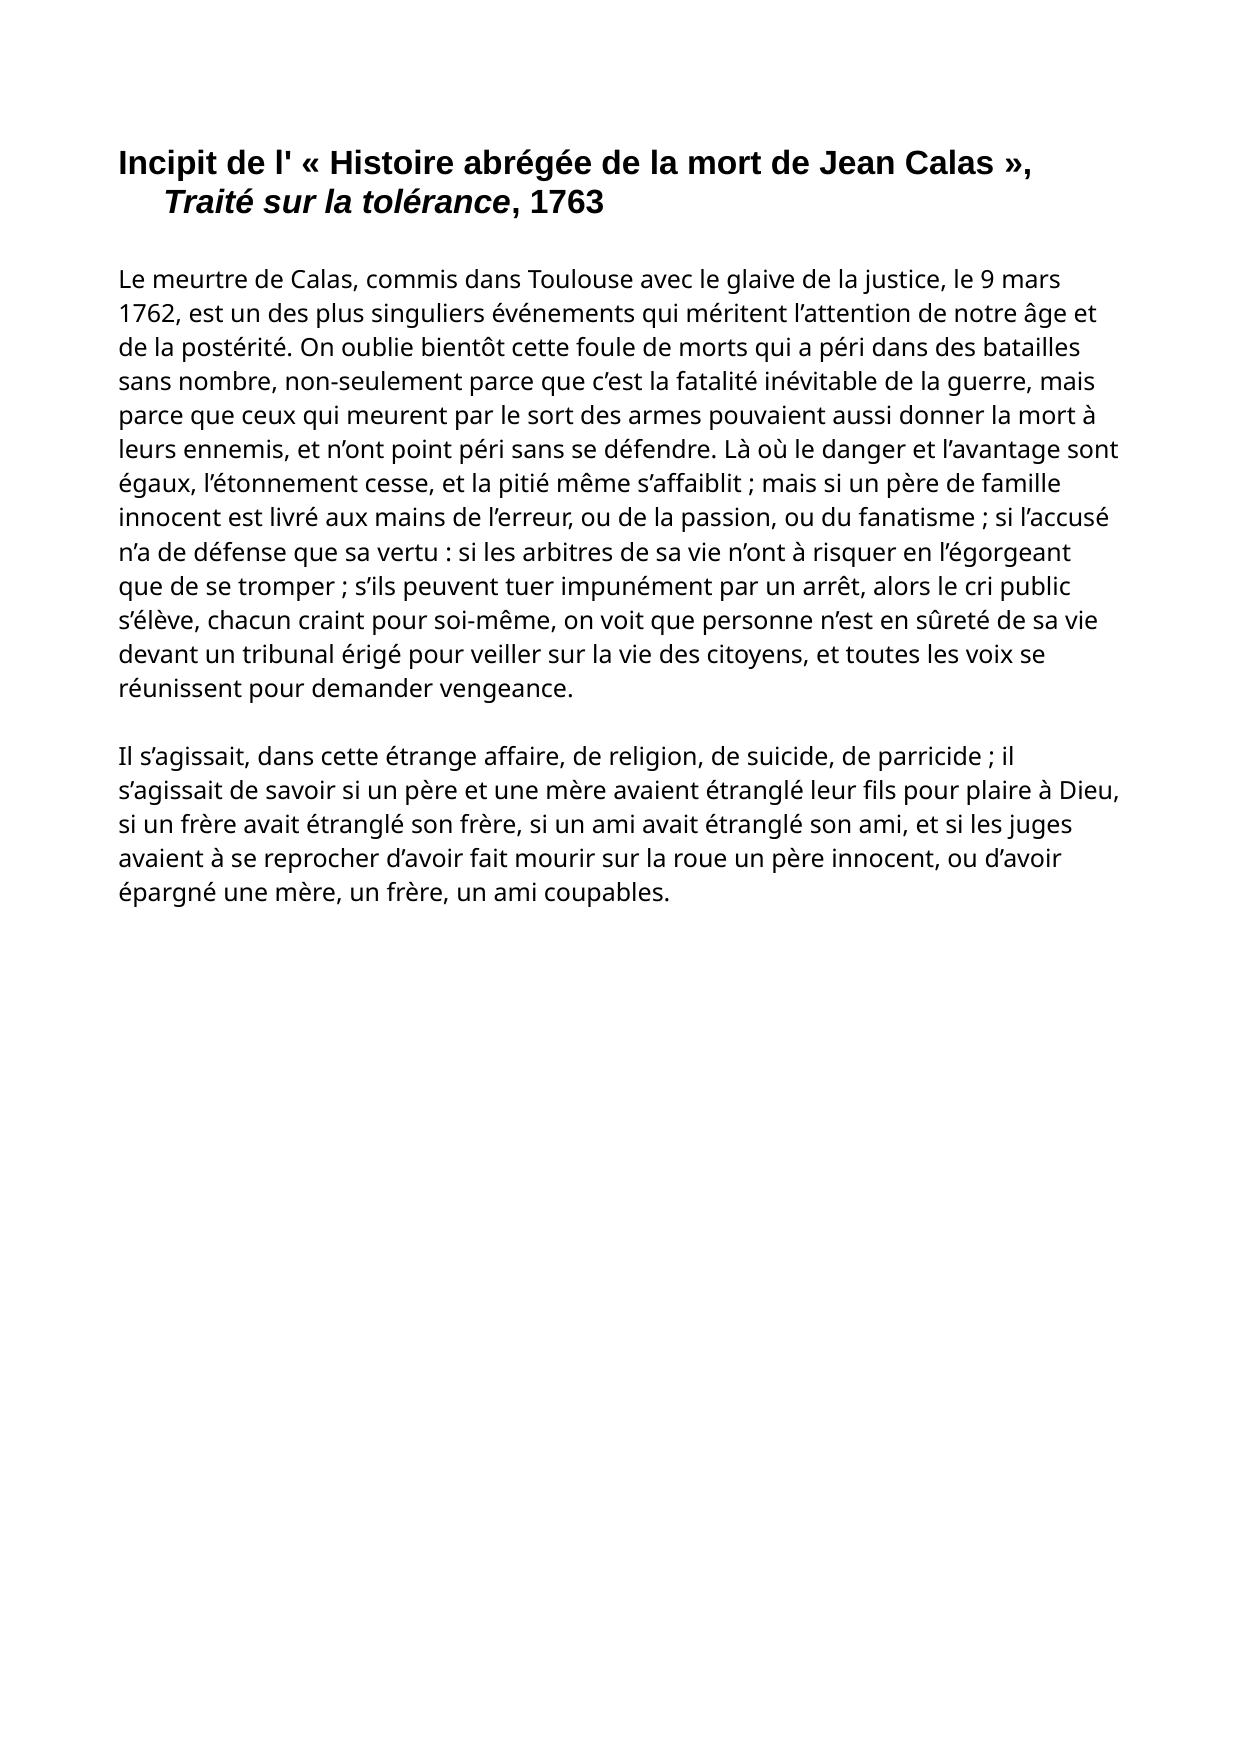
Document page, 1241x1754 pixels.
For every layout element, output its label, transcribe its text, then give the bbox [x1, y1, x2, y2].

subtitle Incipit de l' « Histoire abrégée de la mort de Jean Calas », Traité sur la tolérance, 1763 [118, 143, 1122, 220]
text Le meurtre de Calas, commis dans Toulouse avec le glaive de la justice, le 9 mars 1762, est un des plus singuliers événements qui méritent l’attention de notre âge et de la postérité. On oublie bientôt cette foule de morts qui a péri dans des batailles sans nombre, non-seulement parce que c’est la fatalité inévitable de la guerre, mais parce que ceux qui meurent par le sort des armes pouvaient aussi donner la mort à leurs ennemis, et n’ont point péri sans se défendre. Là où le danger et l’avantage sont égaux, l’étonnement cesse, et la pitié même s’affaiblit ; mais si un père de famille innocent est livré aux mains de l’erreur, ou de la passion, ou du fanatisme ; si l’accusé n’a de défense que sa vertu : si les arbitres de sa vie n’ont à risquer en l’égorgeant que de se tromper ; s’ils peuvent tuer impunément par un arrêt, alors le cri public s’élève, chacun craint pour soi-même, on voit que personne n’est en sûreté de sa vie devant un tribunal érigé pour veiller sur la vie des citoyens, et toutes les voix se réunissent pour demander vengeance. [118, 262, 1122, 704]
text Il s’agissait, dans cette étrange affaire, de religion, de suicide, de parricide ; il s’agissait de savoir si un père et une mère avaient étranglé leur fils pour plaire à Dieu, si un frère avait étranglé son frère, si un ami avait étranglé son ami, et si les juges avaient à se reprocher d’avoir fait mourir sur la roue un père innocent, ou d’avoir épargné une mère, un frère, un ami coupables. [118, 738, 1122, 909]
